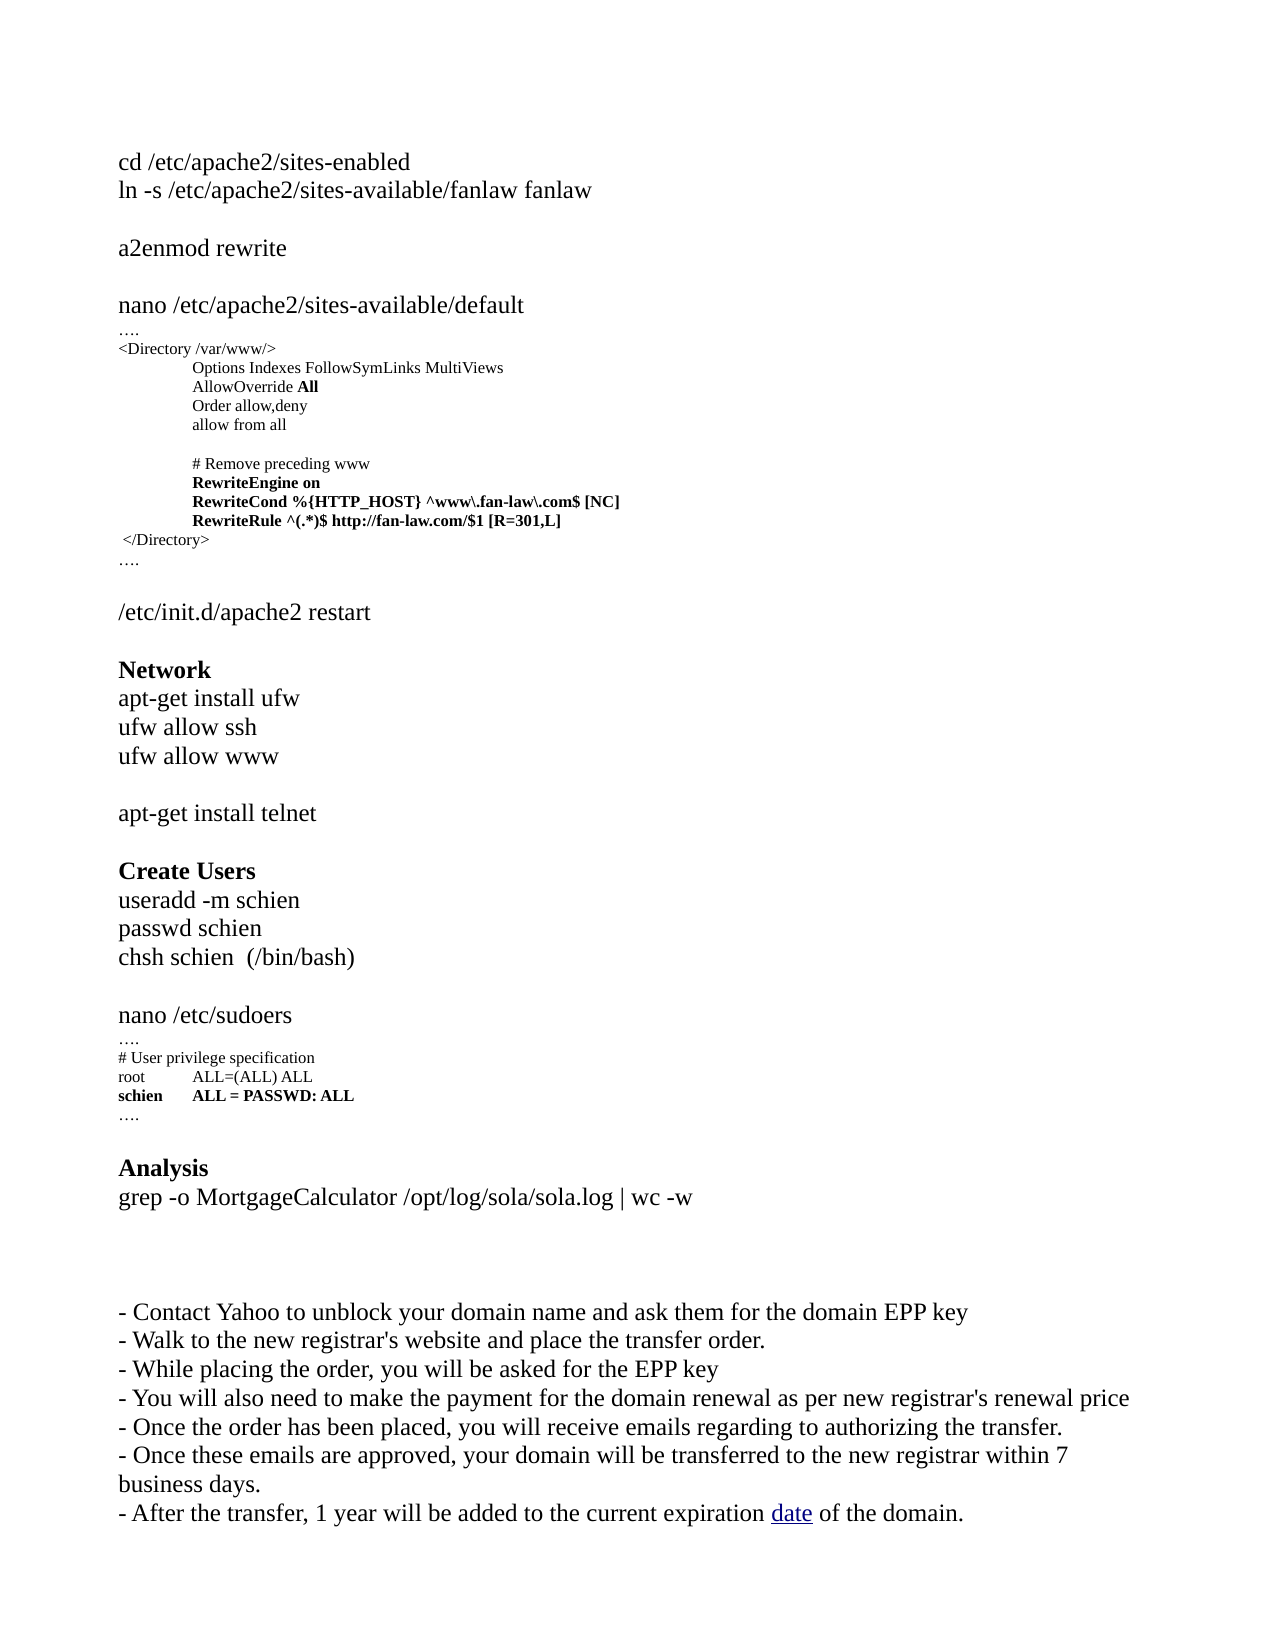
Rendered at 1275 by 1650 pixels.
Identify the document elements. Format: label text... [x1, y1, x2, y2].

text useradd -m schien [118, 885, 1157, 913]
text # Remove preceding www [118, 453, 1157, 473]
text Options Indexes FollowSymLinks MultiViews [118, 358, 1157, 377]
text ln -s /etc/apache2/sites-available/fanlaw fanlaw [118, 176, 1157, 204]
text …. [118, 1028, 1157, 1048]
text apt-get install telnet [118, 798, 1157, 827]
text </Directory> [118, 530, 1157, 549]
text apt-get install ufw [118, 683, 1157, 712]
text nano /etc/apache2/sites-available/default [118, 291, 1157, 319]
text passwd schien [118, 913, 1157, 942]
text root ALL=(ALL) ALL [118, 1067, 1157, 1086]
text …. [118, 1105, 1157, 1124]
text Network [118, 655, 1157, 683]
text a2enmod rewrite [118, 233, 1157, 262]
text RewriteEngine on [118, 473, 1157, 492]
text allow from all [118, 415, 1157, 434]
text grep -o MortgageCalculator /opt/log/sola/sola.log | wc -w [118, 1182, 1157, 1211]
text AllowOverride All [118, 377, 1157, 396]
text …. [118, 319, 1157, 338]
text schien ALL = PASSWD: ALL [118, 1086, 1157, 1105]
text RewriteCond %{HTTP_HOST} ^www\.fan-law\.com$ [NC] [118, 492, 1157, 511]
text /etc/init.d/apache2 restart [118, 597, 1157, 626]
text # User privilege specification [118, 1048, 1157, 1067]
text RewriteRule ^(.*)$ http://fan-law.com/$1 [R=301,L] [118, 511, 1157, 530]
text - Contact Yahoo to unblock your domain name and ask them for the domain EPP key - Walk to the new registrar's website and place the transfer order. - While placing the order, you will be asked for the EPP key - You will also need to make the payment for the domain renewal as per new registrar's renewal price - Once the order has been placed, you will receive emails regarding to authorizing the transfer. - Once these emails are approved, your domain will be transferred to the new registrar within 7 business days. - After the transfer, 1 year will be added to the current expiration date of the domain. [118, 1297, 1157, 1527]
text nano /etc/sudoers [118, 1000, 1157, 1028]
text ufw allow www [118, 741, 1157, 770]
text cd /etc/apache2/sites-enabled [118, 147, 1157, 176]
text …. [118, 549, 1157, 568]
text Order allow,deny [118, 396, 1157, 415]
text <Directory /var/www/> [118, 338, 1157, 358]
text Analysis [118, 1153, 1157, 1182]
text ufw allow ssh [118, 712, 1157, 741]
text Create Users [118, 856, 1157, 885]
text chsh schien (/bin/bash) [118, 942, 1157, 971]
